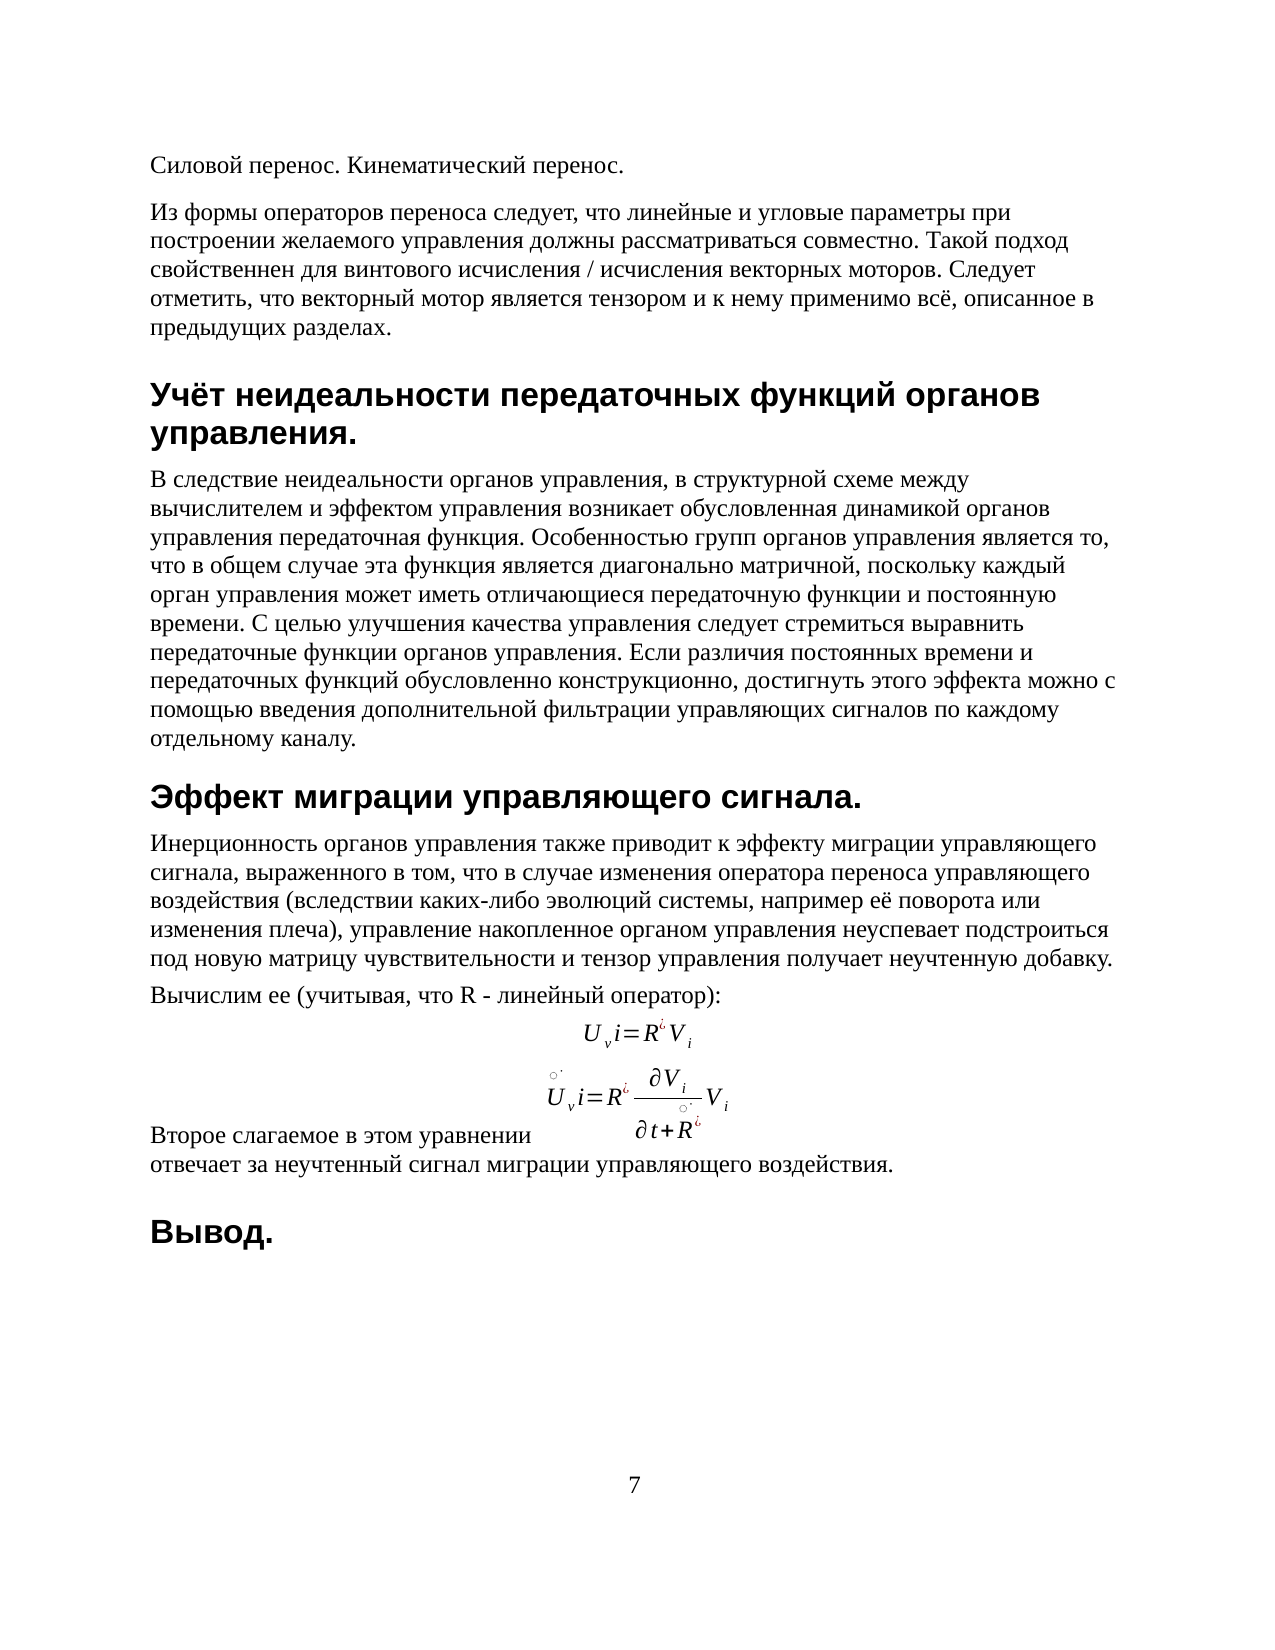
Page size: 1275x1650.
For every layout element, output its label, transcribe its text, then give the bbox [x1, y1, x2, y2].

text Инерционность органов управления также приводит к эффекту миграции управляющего сигнала, выраженного в том, что в случае изменения оператора переноса управляющего воздействия (вследствии каких-либо эволюций системы, например её поворота или изменения плеча), управление накопленное органом управления неуспевает подстроиться под новую матрицу чувствительности и тензор управления получает неучтенную добавку. [150, 828, 1125, 972]
text Вычислим ее (учитывая, что R - линейный оператор): [150, 981, 1125, 1009]
subtitle Эффект миграции управляющего сигнала. [150, 777, 1125, 815]
text Силовой перенос. Кинематический перенос. [150, 150, 1125, 179]
text Из формы операторов переноса следует, что линейные и угловые параметры при построении желаемого управления должны рассматриваться совместно. Такой подход свойственнен для винтового исчисления / исчисления векторных моторов. Следует отметить, что векторный мотор является тензором и к нему применимо всё, описанное в предыдущих разделах. [150, 197, 1125, 340]
text Второе слагаемое в этом уравнении отвечает за неучтенный сигнал миграции управляющего воздействия. [150, 1121, 1125, 1178]
subtitle Учёт неидеальности передаточных функций органов управления. [150, 374, 1125, 452]
subtitle Вывод. [150, 1212, 1125, 1251]
text В следствие неидеальности органов управления, в структурной схеме между вычислителем и эффектом управления возникает обусловленная динамикой органов управления передаточная функция. Особенностью групп органов управления является то, что в общем случае эта функция является диагонально матричной, поскольку каждый орган управления может иметь отличающиеся передаточную функции и постоянную времени. С целью улучшения качества управления следует стремиться выравнить передаточные функции органов управления. Если различия постоянных времени и передаточных функций обусловленно конструкционно, достигнуть этого эффекта можно с помощью введения дополнительной фильтрации управляющих сигналов по каждому отдельному каналу. [150, 464, 1125, 752]
